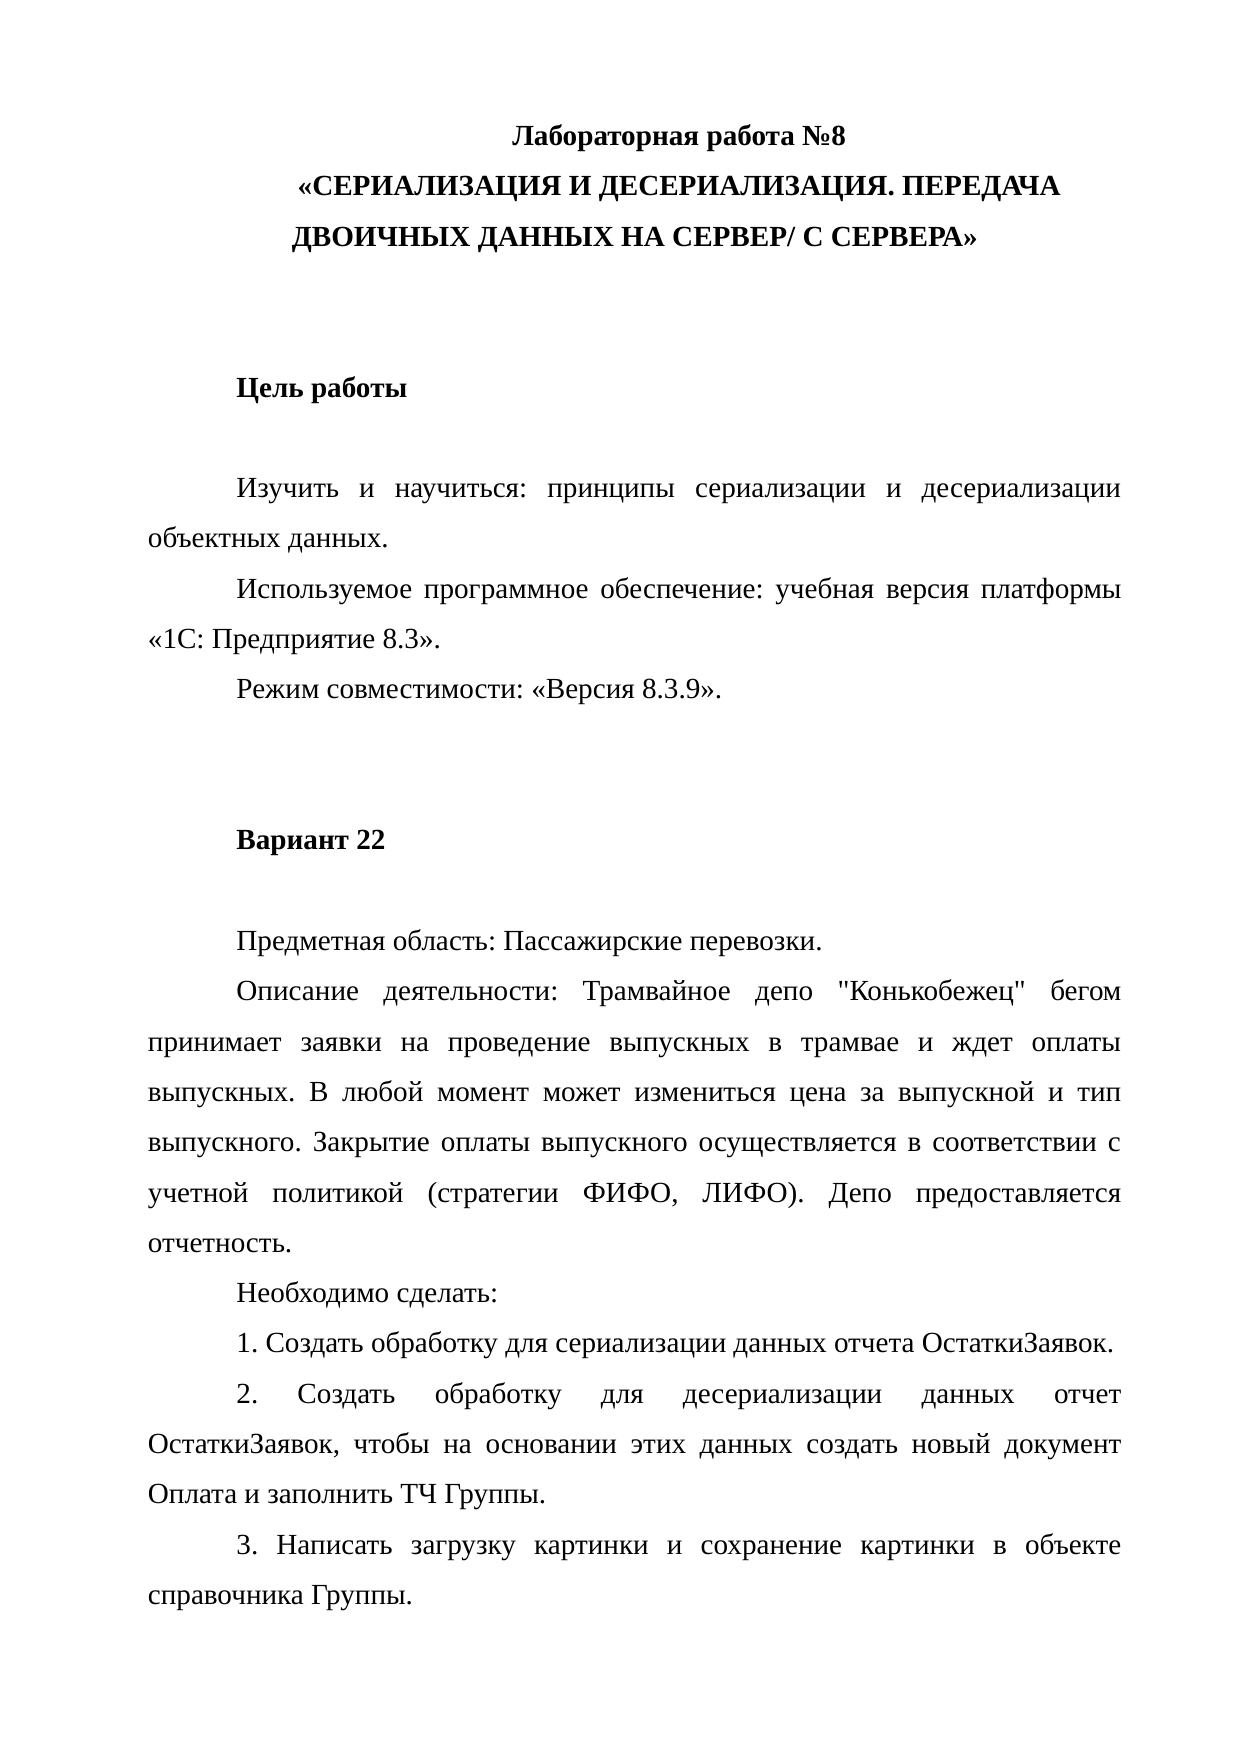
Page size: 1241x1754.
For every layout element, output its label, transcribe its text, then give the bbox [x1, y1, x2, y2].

text Режим совместимости: «Версия 8.3.9». [148, 672, 1122, 705]
text Описание деятельности: Трамвайное депо "Конькобежец" бегом принимает заявки на проведение выпускных в трамвае и ждет оплаты выпускных. В любой момент может измениться цена за выпускной и тип выпускного. Закрытие оплаты выпускного осуществляется в соответствии с учетной политикой (стратегии ФИФО, ЛИФО). Депо предоставляется отчетность. [148, 973, 1122, 1258]
text Цель работы [148, 370, 1122, 403]
text Используемое программное обеспечение: учебная версия платформы «1С: Предприятие 8.3». [148, 571, 1122, 655]
text Изучить и научиться: принципы сериализации и десериализации объектных данных. [148, 470, 1122, 554]
text 3. Написать загрузку картинки и сохранение картинки в объекте справочника Группы. [148, 1527, 1122, 1611]
text Предметная область: Пассажирские перевозки. [148, 923, 1122, 957]
text Вариант 22 [148, 822, 1122, 856]
text Необходимо сделать: [148, 1275, 1122, 1309]
text «СЕРИАЛИЗАЦИЯ И ДЕСЕРИАЛИЗАЦИЯ. ПЕРЕДАЧА ДВОИЧНЫХ ДАННЫХ НА СЕРВЕР/ С СЕРВЕРА» [148, 168, 1122, 252]
text 1. Создать обработку для сериализации данных отчета ОстаткиЗаявок. [148, 1326, 1122, 1359]
text 2. Создать обработку для десериализации данных отчет ОстаткиЗаявок, чтобы на основании этих данных создать новый документ Оплата и заполнить ТЧ Группы. [148, 1376, 1122, 1510]
text Лабораторная работа №8 [148, 118, 1122, 152]
